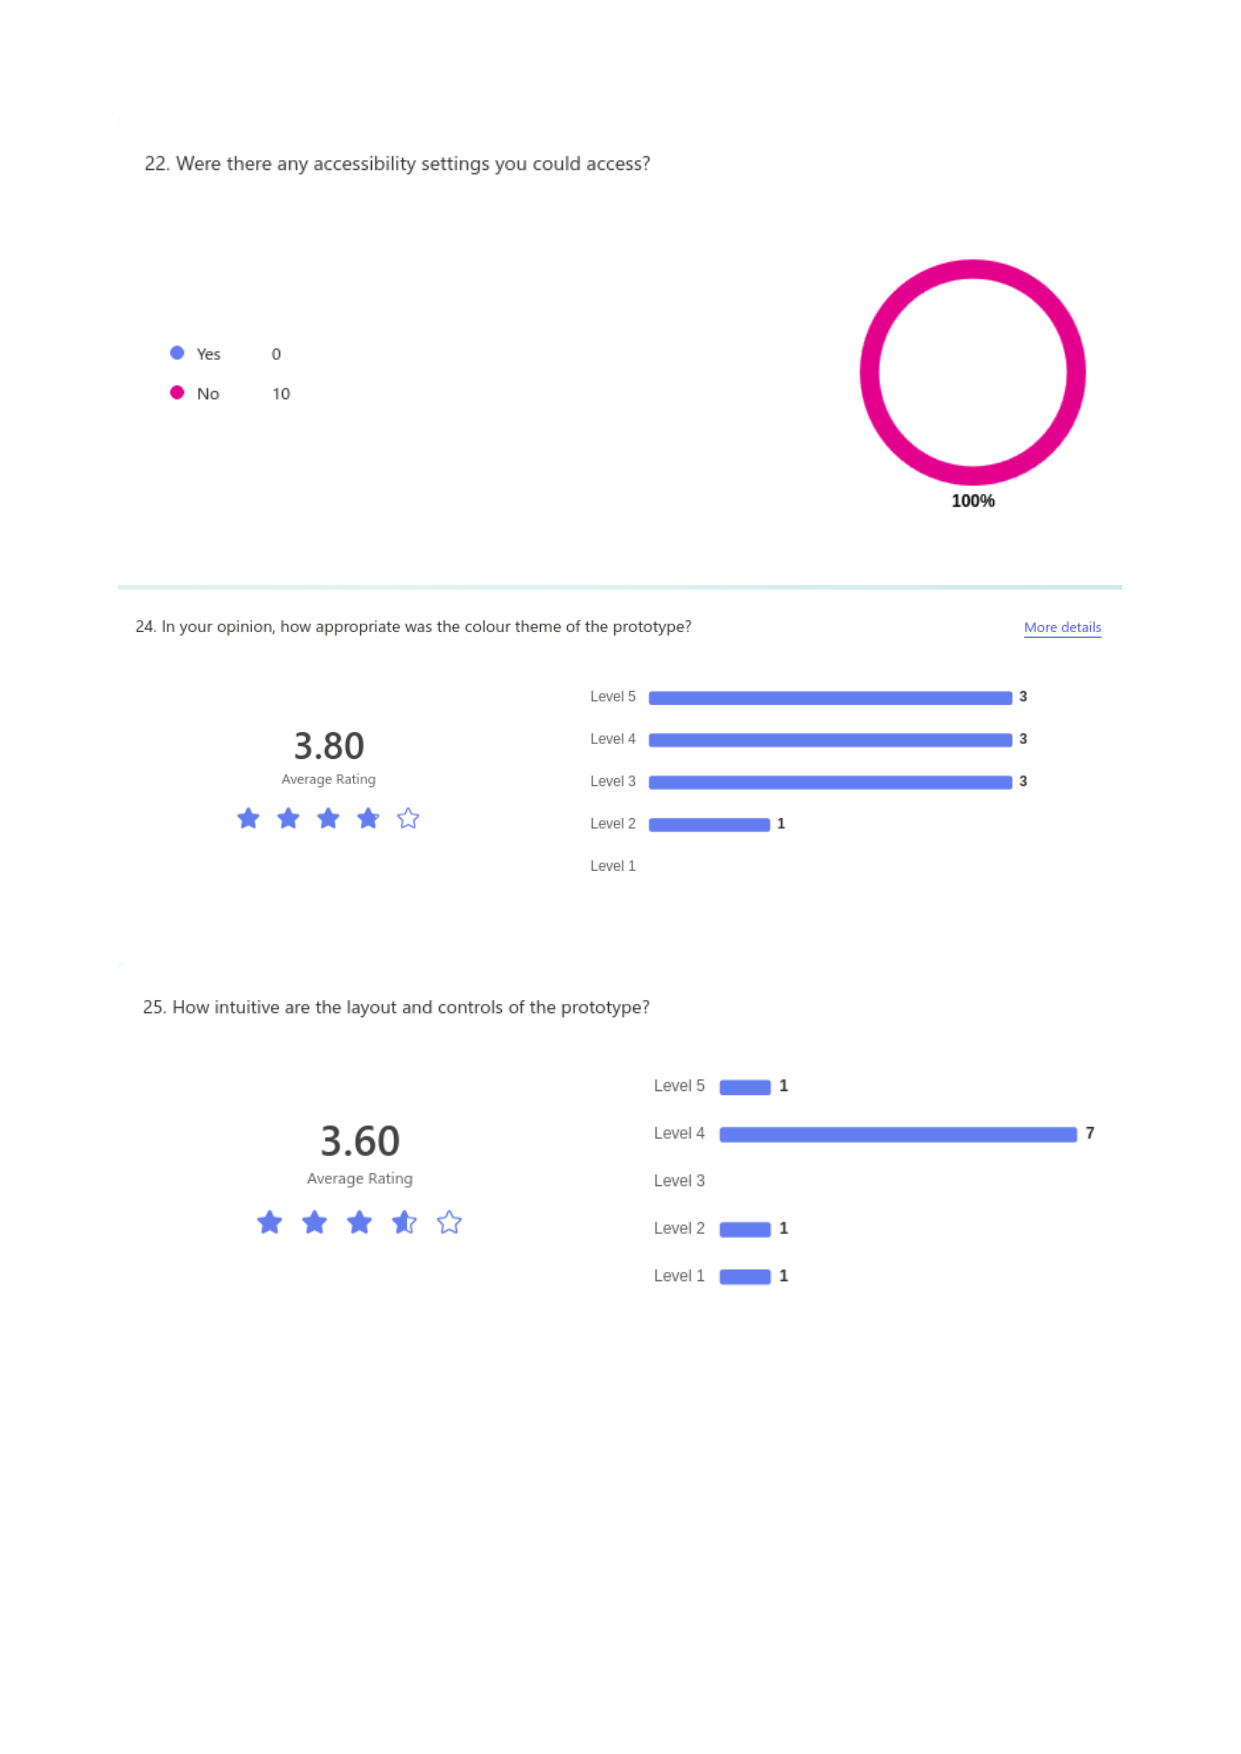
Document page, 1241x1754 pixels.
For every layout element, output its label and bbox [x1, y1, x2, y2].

picture [118, 118, 1123, 534]
picture [118, 962, 1123, 1329]
picture [118, 585, 1123, 911]
